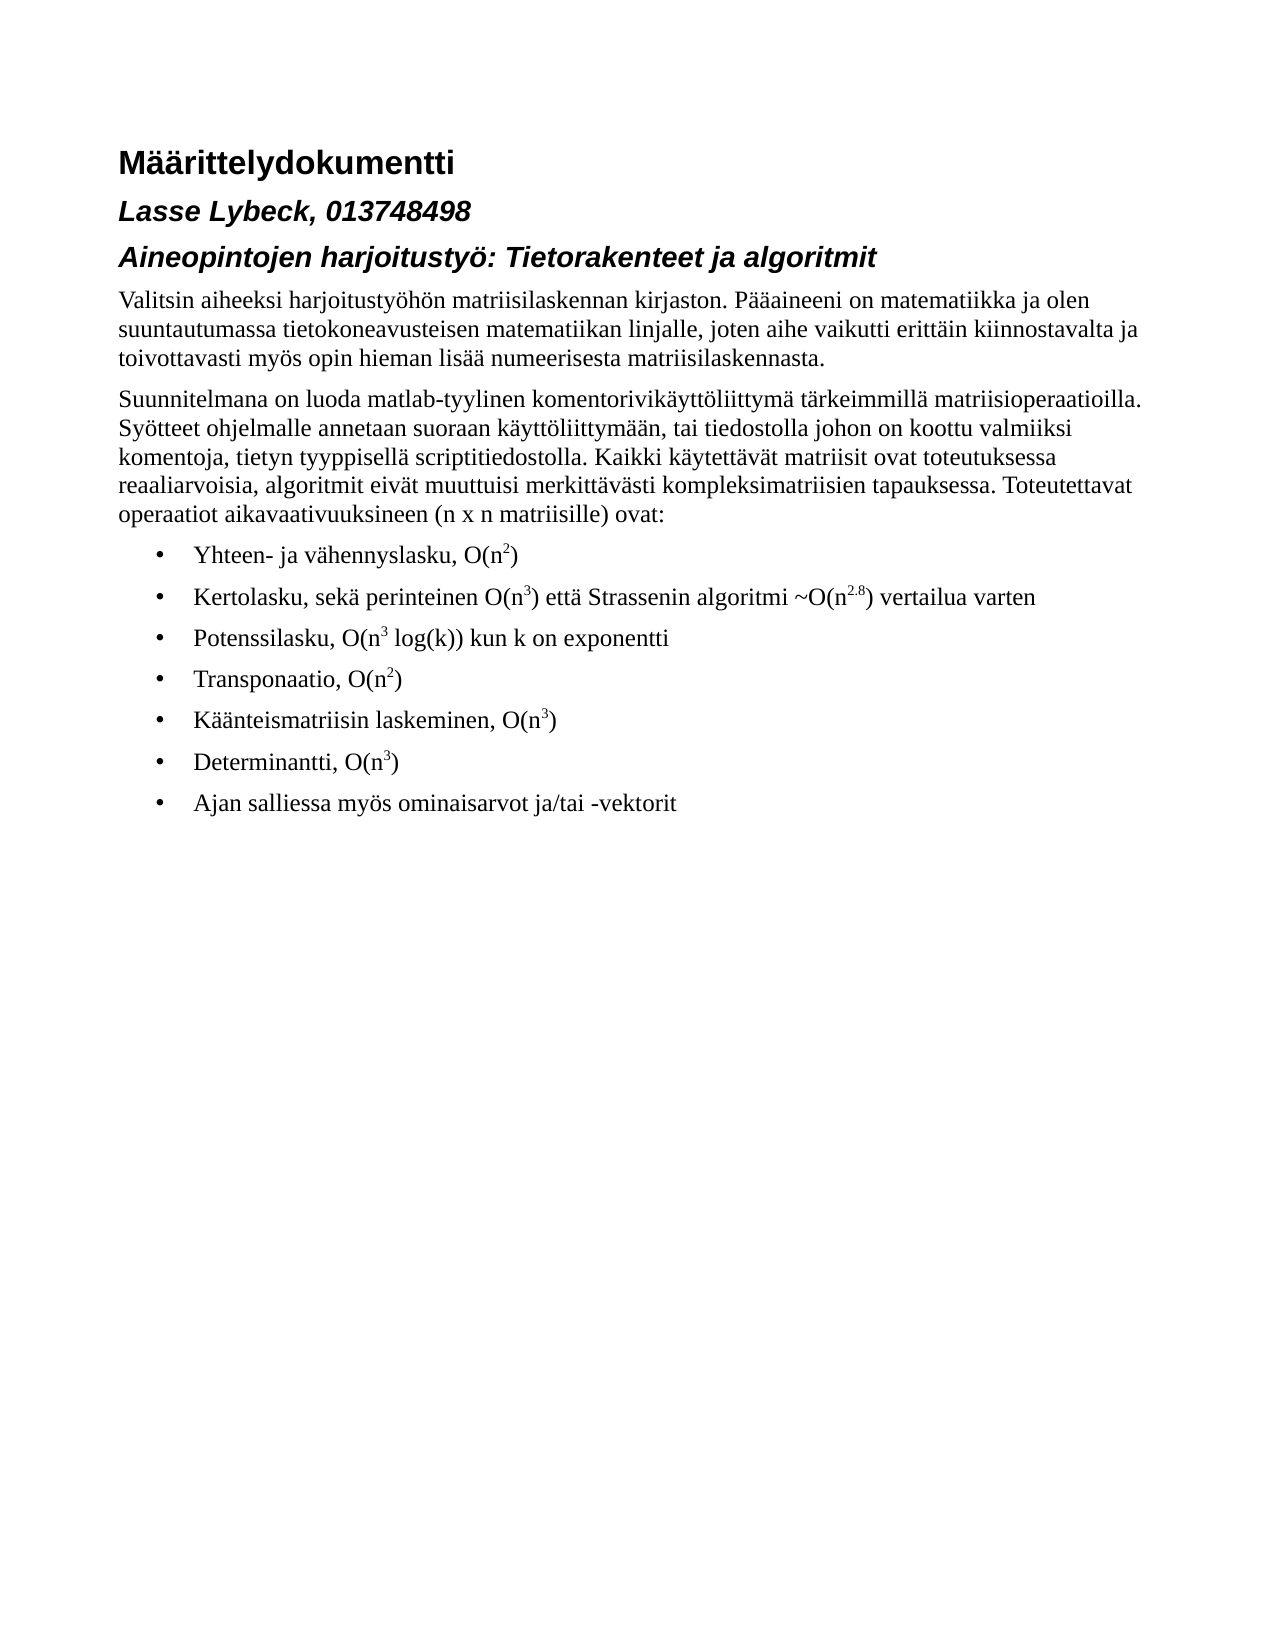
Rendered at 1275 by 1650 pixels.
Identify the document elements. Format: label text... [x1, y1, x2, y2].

list Käänteismatriisin laskeminen, O(n3) [156, 705, 1157, 734]
subtitle Määrittelydokumentti [118, 143, 1157, 182]
list Transponaatio, O(n2) [156, 664, 1157, 693]
subtitle Lasse Lybeck, 013748498 [118, 194, 1157, 228]
text Valitsin aiheeksi harjoitustyöhön matriisilaskennan kirjaston. Pääaineeni on matematiikka ja olen suuntautumassa tietokoneavusteisen matematiikan linjalle, joten aihe vaikutti erittäin kiinnostavalta ja toivottavasti myös opin hieman lisää numeerisesta matriisilaskennasta. [118, 285, 1157, 372]
list Ajan salliessa myös ominaisarvot ja/tai -vektorit [156, 788, 1157, 817]
list Determinantti, O(n3) [156, 747, 1157, 775]
list Kertolasku, sekä perinteinen O(n3) että Strassenin algoritmi ~O(n2.8) vertailua varten [156, 582, 1157, 610]
list Yhteen- ja vähennyslasku, O(n2) [156, 540, 1157, 569]
subtitle Aineopintojen harjoitustyö: Tietorakenteet ja algoritmit [118, 240, 1157, 273]
text Suunnitelmana on luoda matlab-tyylinen komentorivikäyttöliittymä tärkeimmillä matriisioperaatioilla. Syötteet ohjelmalle annetaan suoraan käyttöliittymään, tai tiedostolla johon on koottu valmiiksi komentoja, tietyn tyyppisellä scriptitiedostolla. Kaikki käytettävät matriisit ovat toteutuksessa reaaliarvoisia, algoritmit eivät muuttuisi merkittävästi kompleksimatriisien tapauksessa. Toteutettavat operaatiot aikavaativuuksineen (n x n matriisille) ovat: [118, 384, 1157, 528]
list Potenssilasku, O(n3 log(k)) kun k on exponentti [156, 623, 1157, 652]
